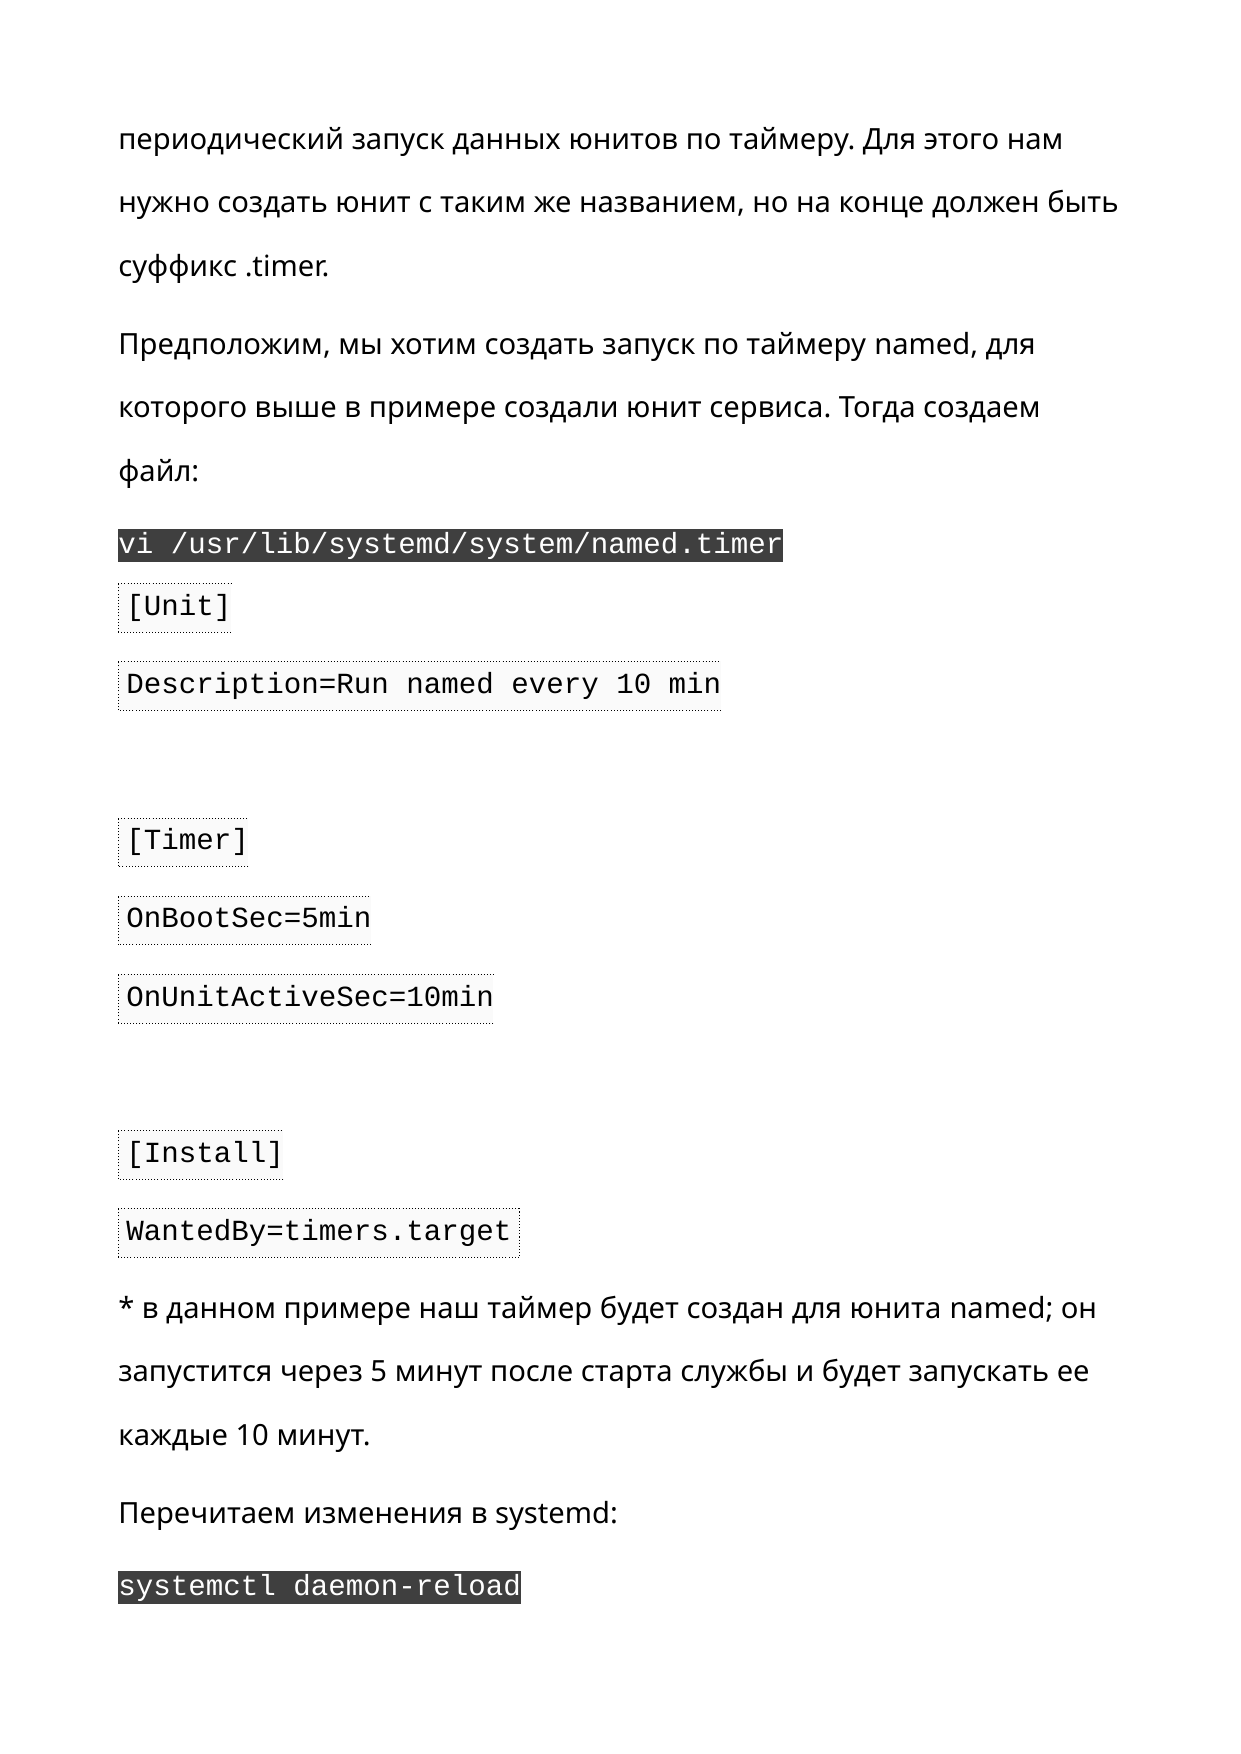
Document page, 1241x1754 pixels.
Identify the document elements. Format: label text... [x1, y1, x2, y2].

text Предположим, мы хотим создать запуск по таймеру named, для которого выше в примере создали юнит сервиса. Тогда создаем файл: [118, 323, 1122, 489]
text systemctl daemon-reload [118, 1571, 1122, 1604]
text * в данном примере наш таймер будет создан для юнита named; он запустится через 5 минут после старта службы и будет запускать ее каждые 10 минут. [118, 1287, 1122, 1454]
text [Unit] Description=Run named every 10 min [Timer] OnBootSec=5min OnUnitActiveSec=10min [Install] WantedBy=timers.target [118, 583, 1122, 1257]
text периодический запуск данных юнитов по таймеру. Для этого нам нужно создать юнит с таким же названием, но на конце должен быть суффикс .timer. [118, 118, 1122, 285]
text vi /usr/lib/systemd/system/named.timer [118, 529, 1122, 562]
text Перечитаем изменения в systemd: [118, 1492, 1122, 1532]
